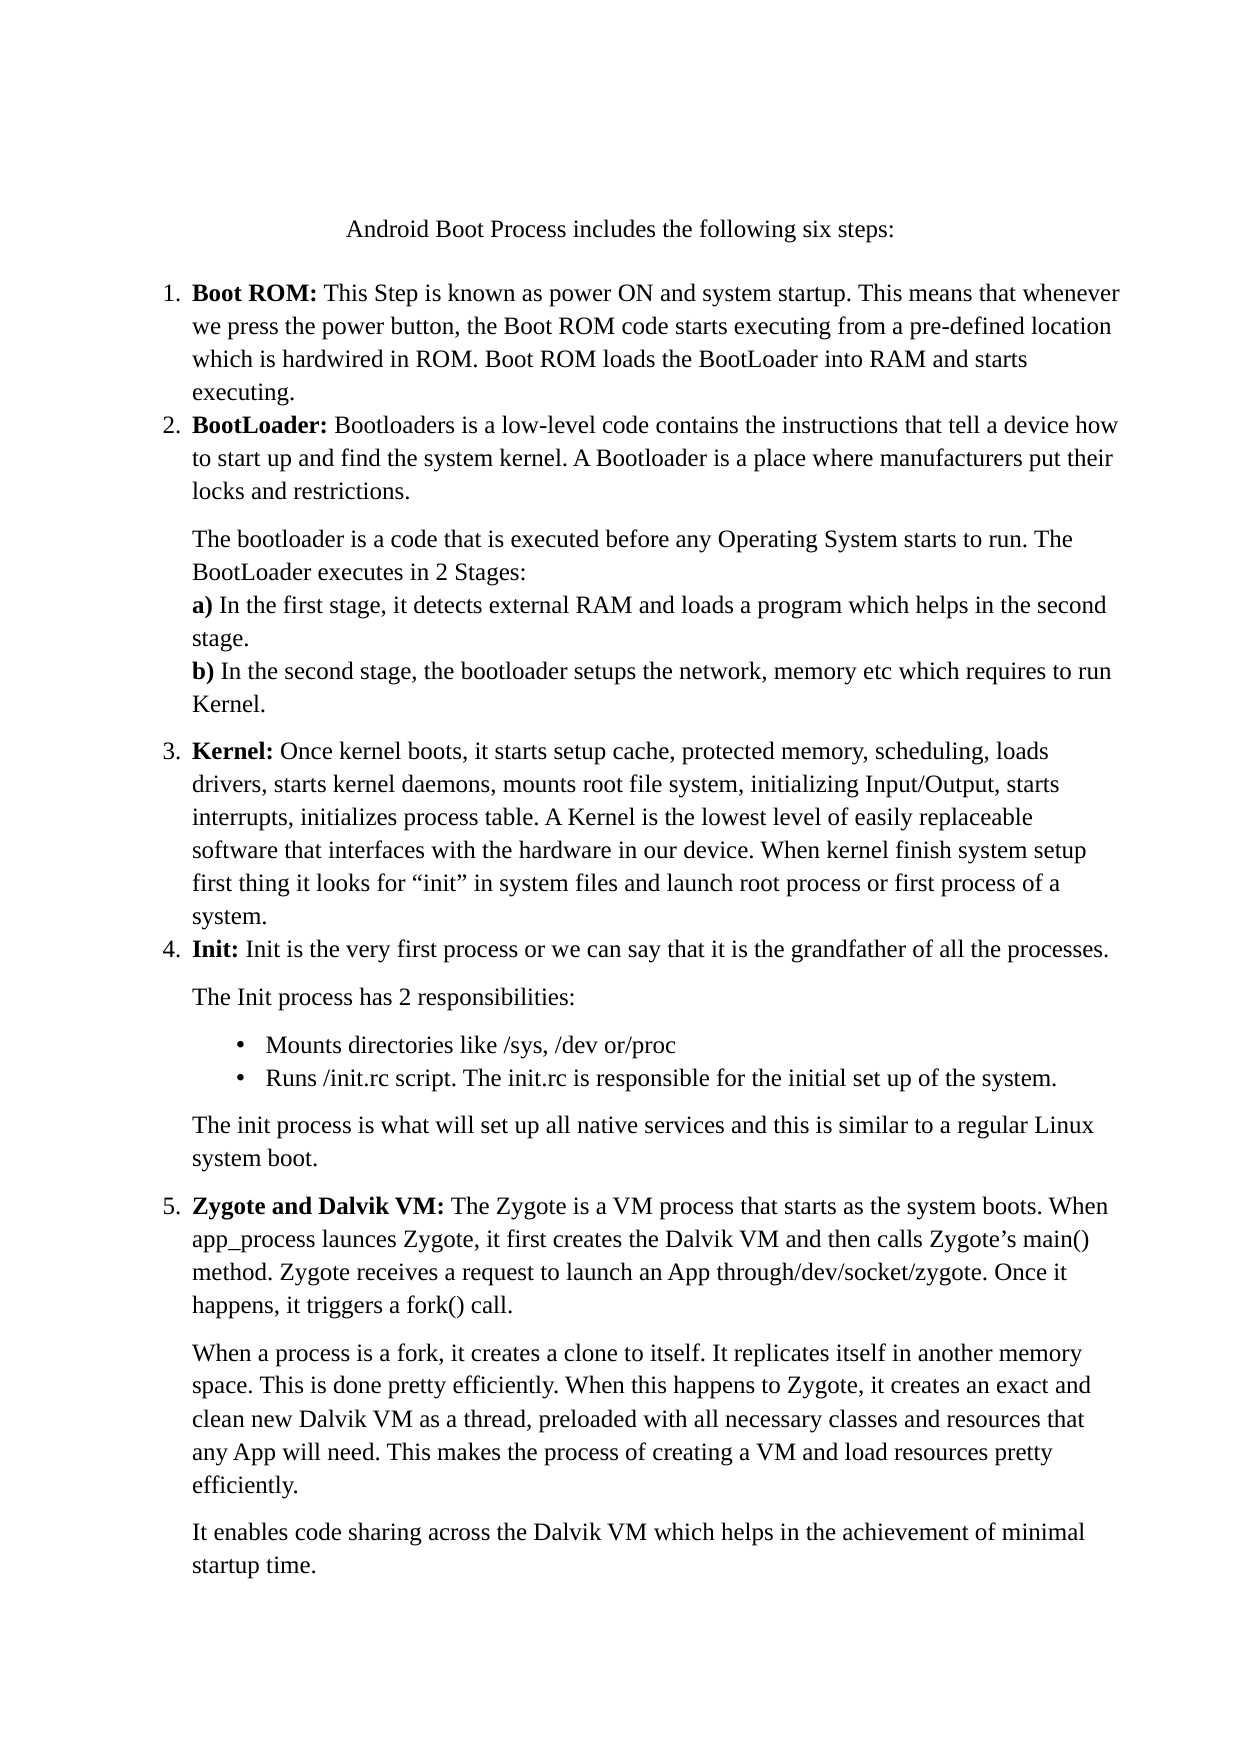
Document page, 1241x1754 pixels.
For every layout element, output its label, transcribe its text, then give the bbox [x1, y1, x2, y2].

list The bootloader is a code that is executed before any Operating System starts to run. The BootLoader executes in 2 Stages: a) In the first stage, it detects external RAM and loads a program which helps in the second stage. b) In the second stage, the bootloader setups the network, memory etc which requires to run Kernel. [162, 524, 1122, 717]
list It enables code sharing across the Dalvik VM which helps in the achievement of minimal startup time. [162, 1517, 1122, 1579]
list Runs /init.rc script. The init.rc is responsible for the initial set up of the system. [236, 1063, 1122, 1091]
list Kernel: Once kernel boots, it starts setup cache, protected memory, scheduling, loads drivers, starts kernel daemons, mounts root file system, initializing Input/Output, starts interrupts, initializes process table. A Kernel is the lowest level of easily replaceable software that interfaces with the hardware in our device. When kernel finish system setup first thing it looks for “init” in system files and launch root process or first process of a system. [162, 736, 1122, 930]
list Boot ROM: This Step is known as power ON and system startup. This means that whenever we press the power button, the Boot ROM code starts executing from a pre-defined location which is hardwired in ROM. Boot ROM loads the BootLoader into RAM and starts executing. [162, 278, 1122, 406]
list Zygote and Dalvik VM: The Zygote is a VM process that starts as the system boots. When app_process launces Zygote, it first creates the Dalvik VM and then calls Zygote’s main() method. Zygote receives a request to launch an App through/dev/socket/zygote. Once it happens, it triggers a fork() call. [162, 1191, 1122, 1319]
list When a process is a fork, it creates a clone to itself. It replicates itself in another memory space. This is done pretty efficiently. When this happens to Zygote, it creates an exact and clean new Dalvik VM as a thread, preloaded with all necessary classes and resources that any App will need. This makes the process of creating a VM and load resources pretty efficiently. [162, 1338, 1122, 1498]
list Mounts directories like /sys, /dev or/proc [236, 1030, 1122, 1058]
list BootLoader: Bootloaders is a low-level code contains the instructions that tell a device how to start up and find the system kernel. A Bootloader is a place where manufacturers put their locks and restrictions. [162, 410, 1122, 505]
text Android Boot Process includes the following six steps: [118, 214, 1122, 242]
list The Init process has 2 responsibilities: [162, 982, 1122, 1011]
list Init: Init is the very first process or we can say that it is the grandfather of all the processes. [162, 934, 1122, 963]
list The init process is what will set up all native services and this is similar to a regular Linux system boot. [162, 1110, 1122, 1172]
